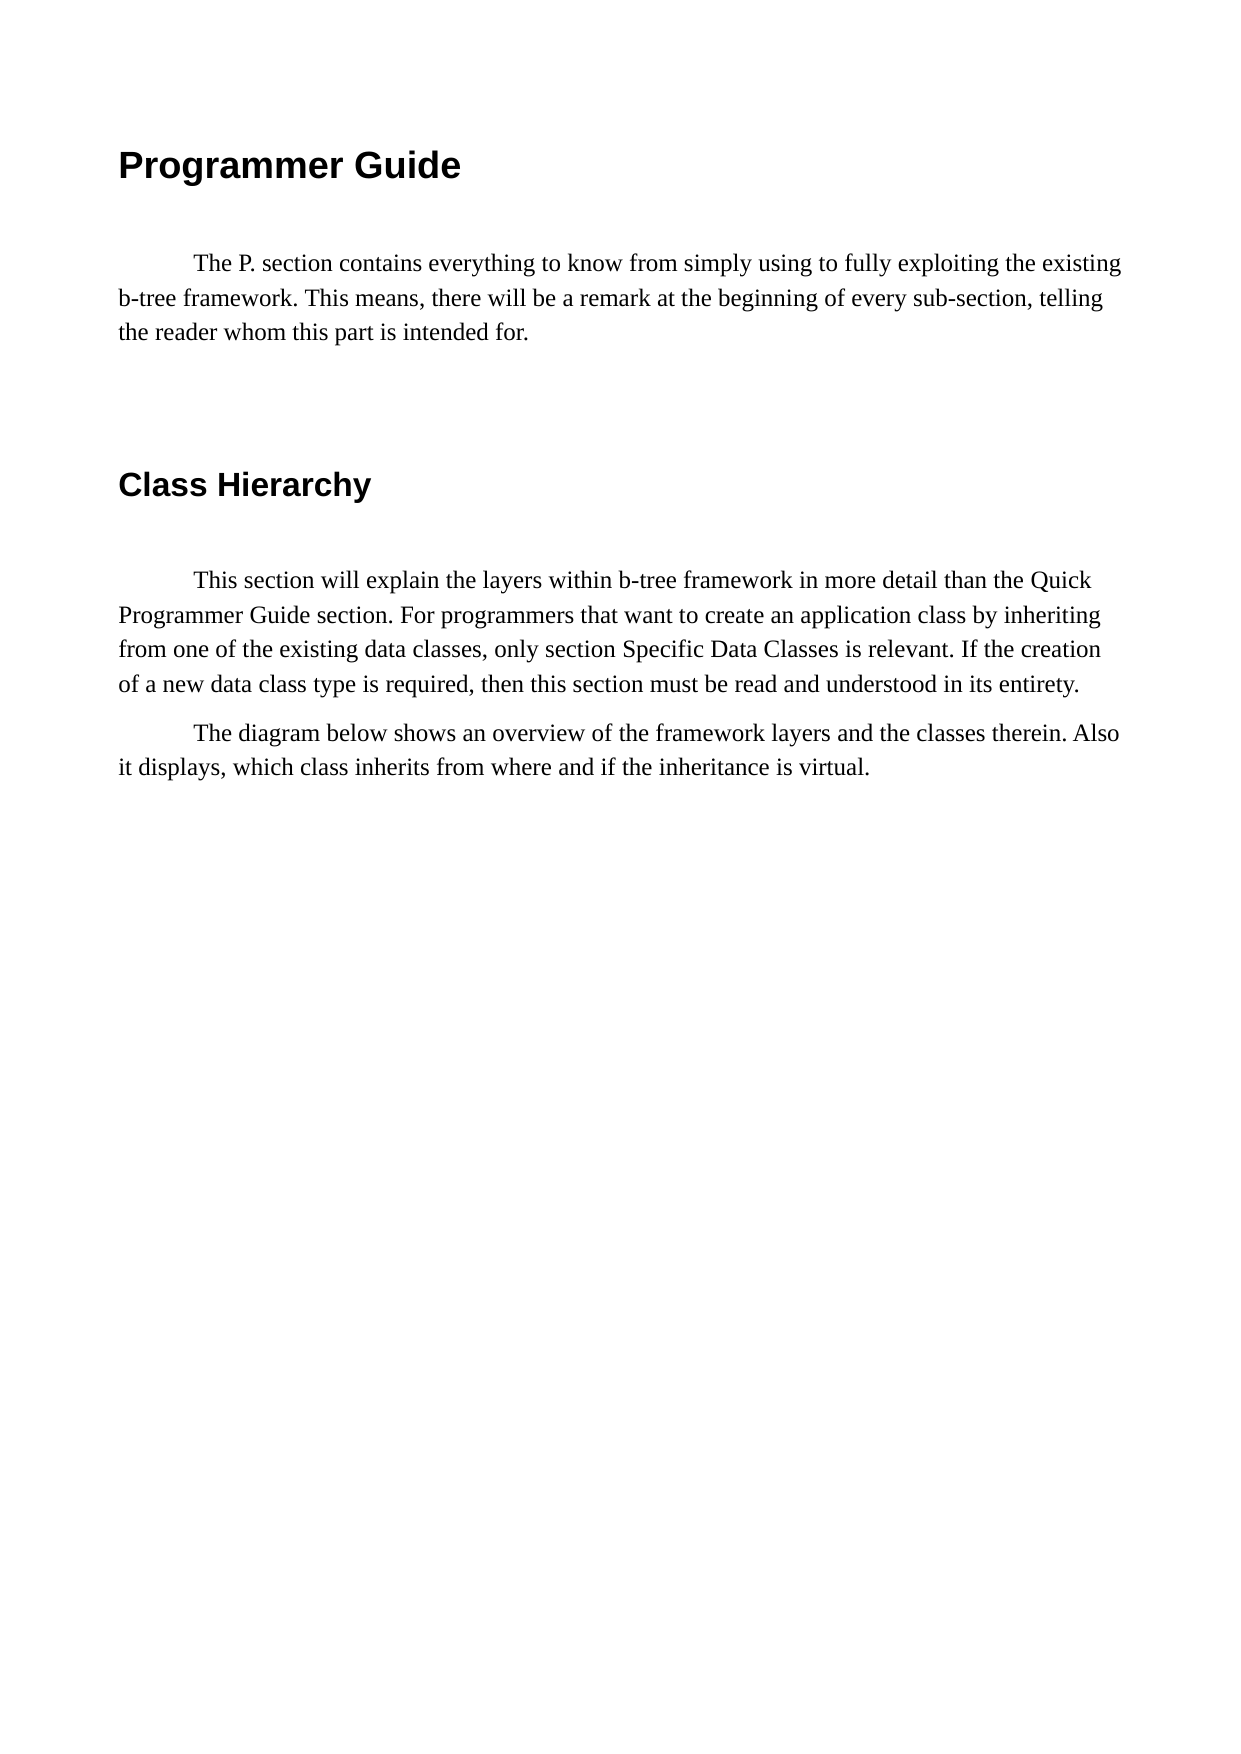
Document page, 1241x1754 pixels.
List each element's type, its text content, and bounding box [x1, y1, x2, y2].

text The diagram below shows an overview of the framework layers and the classes therein. Also it displays, which class inherits from where and if the inheritance is virtual. [118, 718, 1122, 781]
subtitle Class Hierarchy [118, 465, 1122, 504]
text This section will explain the layers within b-tree framework in more detail than the Quick Programmer Guide section. For programmers that want to create an application class by inheriting from one of the existing data classes, only section Specific Data Classes is relevant. If the creation of a new data class type is required, then this section must be read and understood in its entirety. [118, 565, 1122, 697]
text The P. section contains everything to know from simply using to fully exploiting the existing b-tree framework. This means, there will be a remark at the beginning of every sub-section, telling the reader whom this part is intended for. [118, 248, 1122, 346]
subtitle Programmer Guide [118, 143, 1122, 187]
